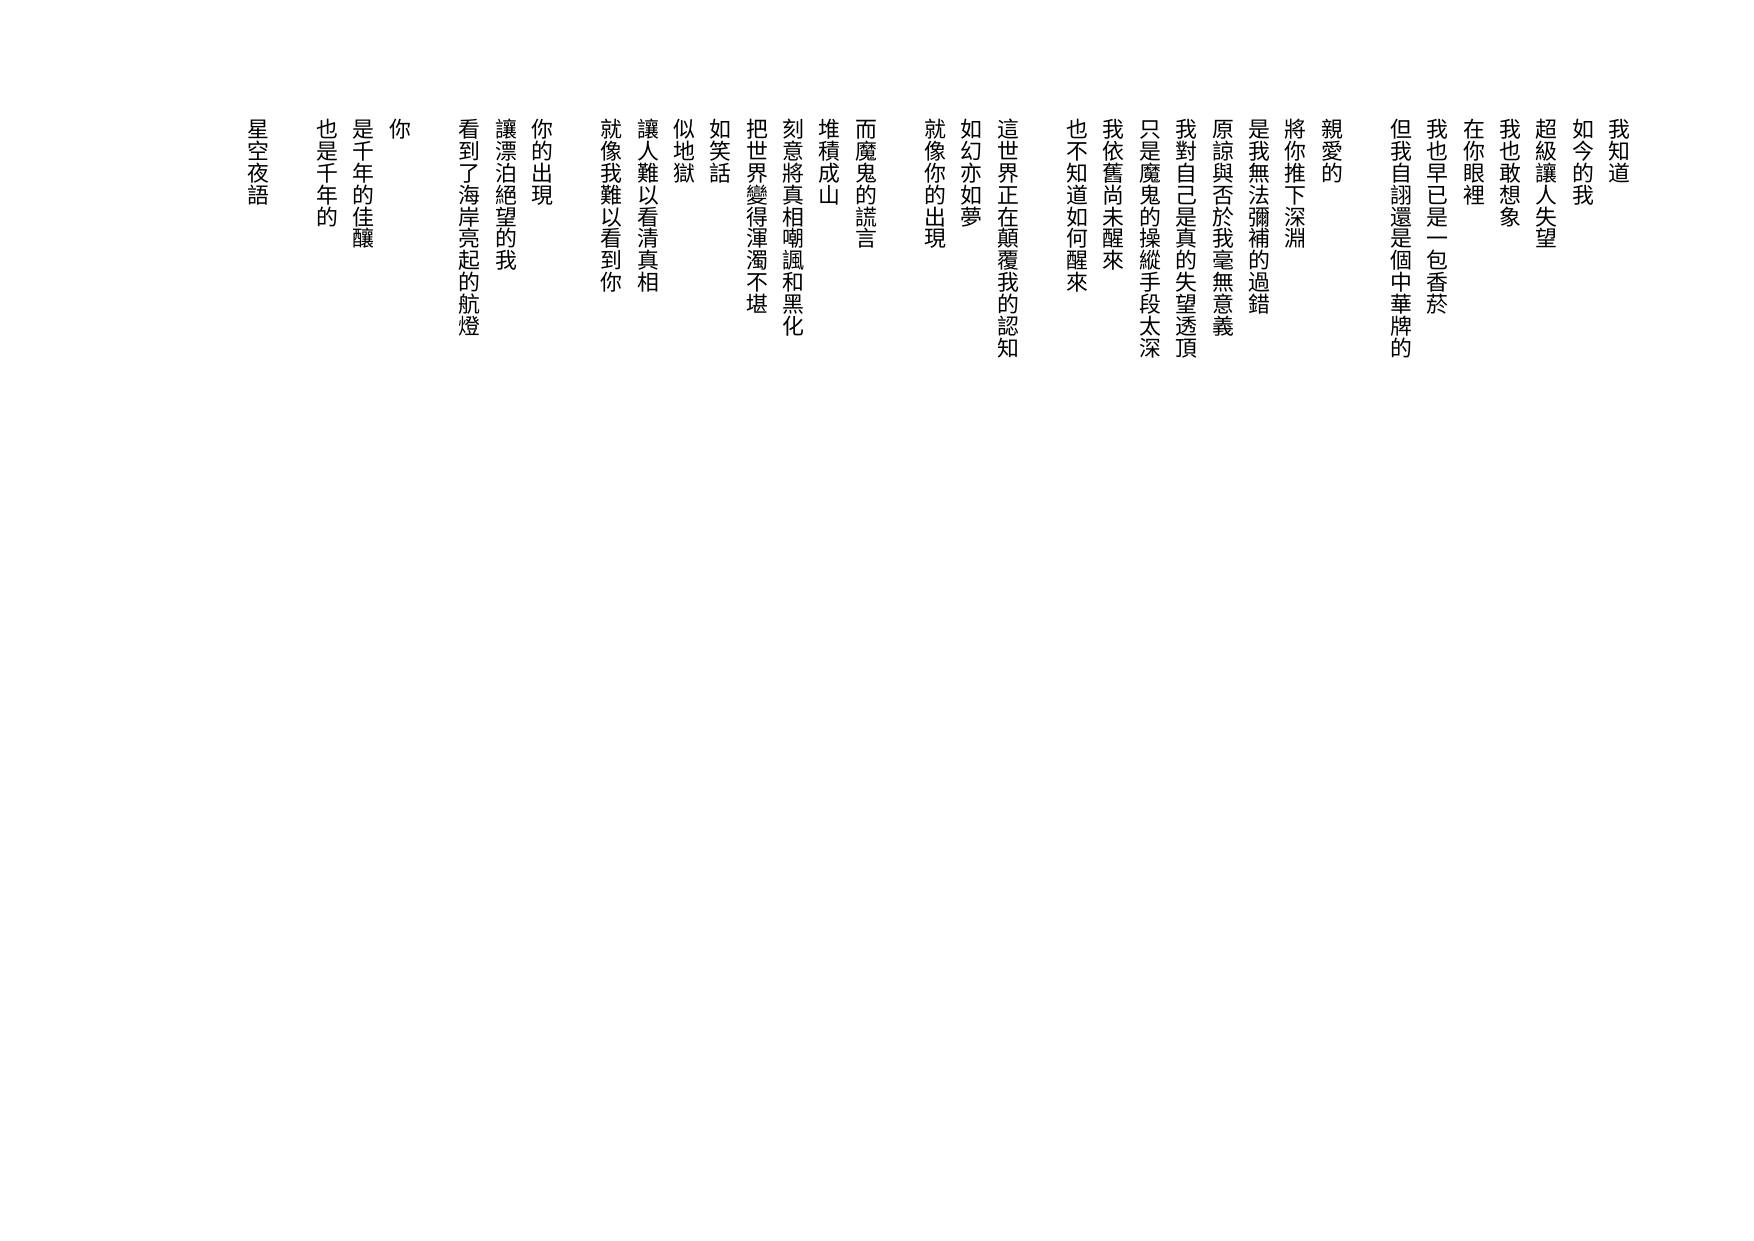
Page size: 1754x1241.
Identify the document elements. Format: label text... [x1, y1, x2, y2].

text 我也敢想象 [1495, 118, 1526, 605]
text 星空夜語 [242, 118, 274, 605]
text 就像你的出現 [920, 118, 951, 605]
text 也不知道如何醒來 [1062, 118, 1093, 605]
text 只是魔鬼的操縱手段太深 [1134, 118, 1166, 605]
text 在你眼裡 [1458, 118, 1490, 605]
text 是我無法彌補的過錯 [1243, 118, 1275, 605]
text 就像我難以看到你 [596, 118, 627, 605]
text 但我自詡還是個中華牌的 [1386, 118, 1417, 605]
text 這世界正在顛覆我的認知 [992, 118, 1024, 605]
text 把世界變得渾濁不堪 [741, 118, 773, 605]
text 而魔鬼的謊言 [850, 118, 882, 605]
text 看到了海岸亮起的航燈 [454, 118, 485, 605]
text 是千年的佳釀 [348, 118, 380, 605]
text 原諒與否於我毫無意義 [1207, 118, 1239, 605]
text 也是千年的 [312, 118, 343, 605]
text 你的出現 [526, 118, 558, 605]
text 讓漂泊絕望的我 [490, 118, 522, 605]
text 我也早已是一包香菸 [1422, 118, 1454, 605]
text 我依舊尚未醒來 [1098, 118, 1130, 605]
text 如今的我 [1567, 118, 1599, 605]
text 將你推下深淵 [1280, 118, 1312, 605]
text 如幻亦如夢 [956, 118, 988, 605]
text 似地獄 [668, 118, 700, 605]
text 我對自己是真的失望透頂 [1171, 118, 1202, 605]
text 你 [384, 118, 416, 605]
text 我知道 [1604, 118, 1635, 605]
text 如笑話 [705, 118, 737, 605]
text 讓人難以看清真相 [632, 118, 664, 605]
text 堆積成山 [814, 118, 846, 605]
text 刻意將真相嘲諷和黑化 [778, 118, 809, 605]
text 超級讓人失望 [1531, 118, 1563, 605]
text 親愛的 [1316, 118, 1348, 605]
